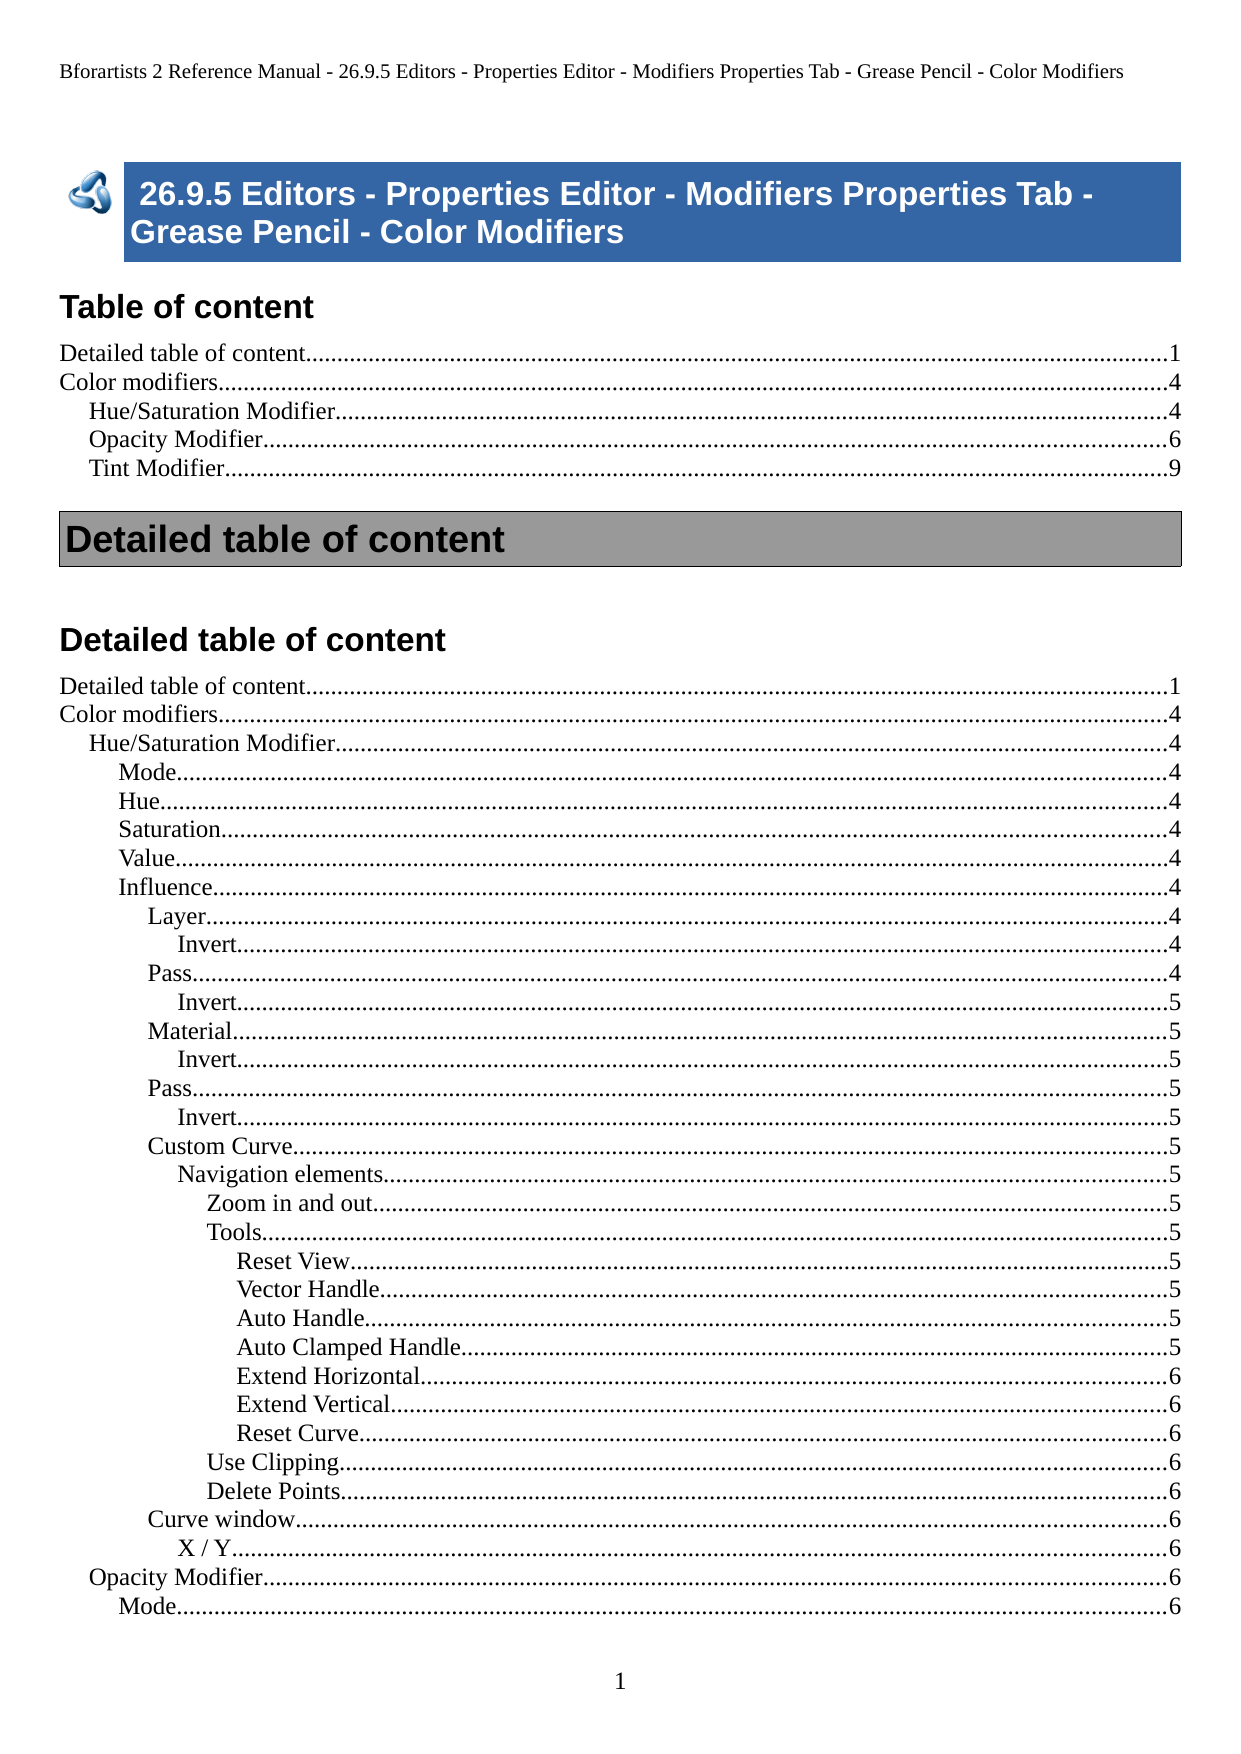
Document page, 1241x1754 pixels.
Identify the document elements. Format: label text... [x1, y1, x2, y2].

text Invert 5 [177, 987, 1181, 1016]
text Navigation elements 5 [177, 1159, 1181, 1188]
text Mode 4 [118, 757, 1181, 786]
picture [65, 167, 114, 217]
text Reset View 5 [236, 1246, 1181, 1274]
text Opacity Modifier 6 [88, 1562, 1181, 1591]
text Reset Curve 6 [236, 1418, 1181, 1447]
text Hue/Saturation Modifier 4 [88, 396, 1181, 424]
text Hue 4 [118, 786, 1181, 814]
table_header 26.9.5 Editors - Properties Editor - Modifiers Properties Tab - Grease Pencil - Color Modifiers [124, 162, 1181, 262]
text Invert 5 [177, 1044, 1181, 1073]
text Opacity Modifier 6 [88, 424, 1181, 453]
text Detailed table of content 1 [59, 338, 1181, 367]
text Zoom in and out 5 [206, 1188, 1181, 1217]
text X / Y 6 [177, 1533, 1181, 1562]
text Extend Vertical 6 [236, 1389, 1181, 1418]
text Material 5 [147, 1016, 1181, 1044]
text Pass 5 [147, 1073, 1181, 1102]
text Color modifiers 4 [59, 367, 1181, 396]
subtitle Detailed table of content [59, 620, 1181, 658]
text Custom Curve 5 [147, 1131, 1181, 1159]
text Hue/Saturation Modifier 4 [88, 728, 1181, 757]
text Extend Horizontal 6 [236, 1361, 1181, 1389]
text Layer 4 [147, 901, 1181, 929]
table_header [59, 162, 124, 262]
text Curve window 6 [147, 1504, 1181, 1533]
text Invert 4 [177, 929, 1181, 958]
text Value 4 [118, 843, 1181, 872]
text Use Clipping 6 [206, 1447, 1181, 1476]
text Tools 5 [206, 1217, 1181, 1246]
text Auto Handle 5 [236, 1303, 1181, 1332]
text Auto Clamped Handle 5 [236, 1332, 1181, 1361]
subtitle Table of content [59, 287, 1181, 326]
text Vector Handle 5 [236, 1274, 1181, 1303]
text Detailed table of content 1 [59, 671, 1181, 699]
text Invert 5 [177, 1102, 1181, 1131]
text Saturation 4 [118, 814, 1181, 843]
table_header Detailed table of content [60, 512, 1181, 566]
text Color modifiers 4 [59, 699, 1181, 728]
text Mode 6 [118, 1591, 1181, 1619]
text Influence 4 [118, 872, 1181, 901]
text Pass 4 [147, 958, 1181, 987]
text Delete Points 6 [206, 1476, 1181, 1504]
text Tint Modifier 9 [88, 453, 1181, 482]
